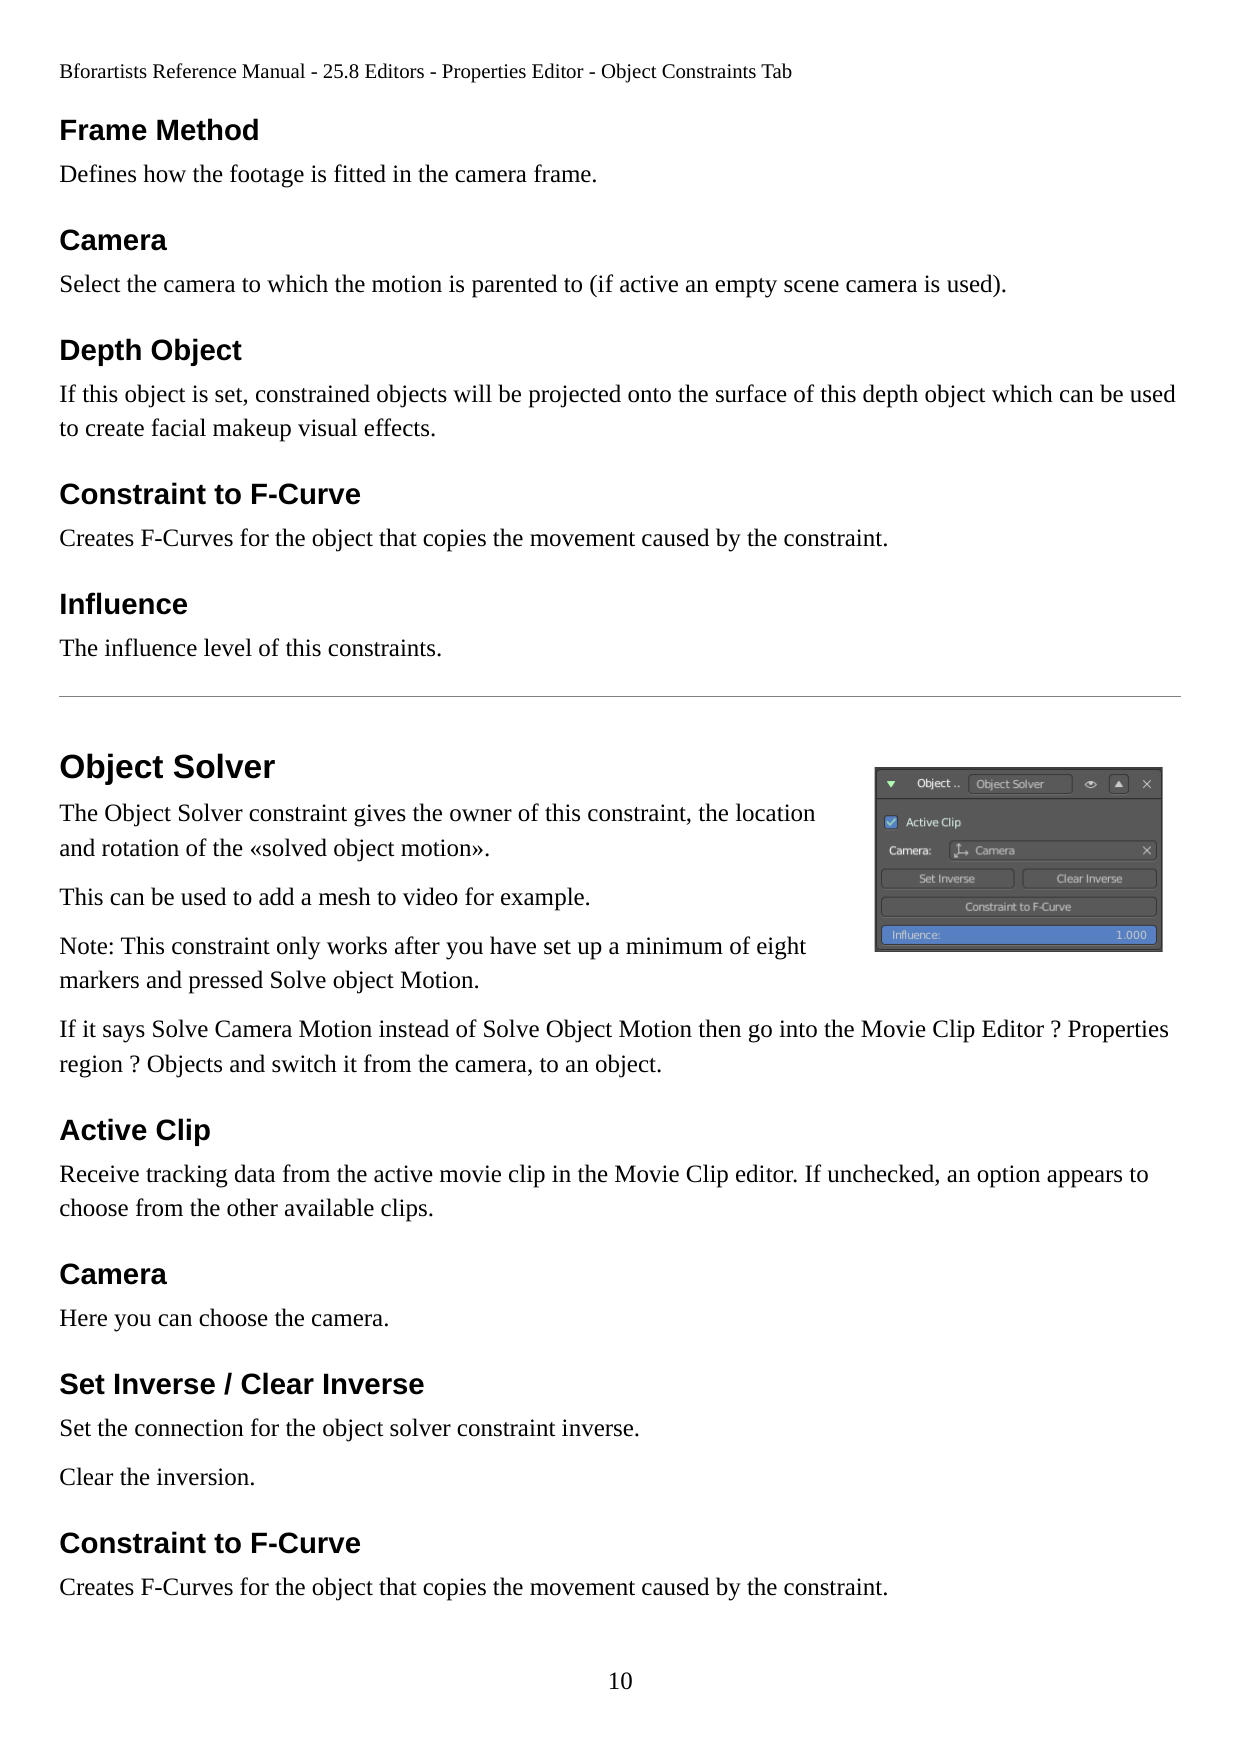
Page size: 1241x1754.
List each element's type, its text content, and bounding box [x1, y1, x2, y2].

text Creates F-Curves for the object that copies the movement caused by the constraint. [59, 523, 1181, 552]
subtitle Frame Method [59, 113, 1181, 146]
text If it says Solve Camera Motion instead of Solve Object Motion then go into the Movie Clip Editor ? Properties region ? Objects and switch it from the camera, to an object. [59, 1014, 1181, 1077]
text Receive tracking data from the active movie clip in the Movie Clip editor. If unchecked, an option appears to choose from the other available clips. [59, 1159, 1181, 1222]
text The Object Solver constraint gives the owner of this constraint, the location and rotation of the «solved object motion». [59, 798, 874, 861]
text Set the connection for the object solver constraint inverse. [59, 1413, 1181, 1442]
text Here you can choose the camera. [59, 1303, 1181, 1332]
subtitle Set Inverse / Clear Inverse [59, 1367, 1181, 1400]
subtitle Camera [59, 1257, 1181, 1291]
subtitle Influence [59, 587, 1181, 620]
text Select the camera to which the motion is parented to (if active an empty scene camera is used). [59, 269, 1181, 297]
subtitle Constraint to F-Curve [59, 1526, 1181, 1559]
subtitle Depth Object [59, 332, 1181, 366]
text Note: This constraint only works after you have set up a minimum of eight markers and pressed Solve object Motion. [59, 931, 1181, 994]
text This can be used to add a mesh to video for example. [59, 882, 874, 910]
text Defines how the footage is fitted in the camera frame. [59, 159, 1181, 188]
subtitle Object Solver [59, 747, 1181, 786]
subtitle Active Clip [59, 1112, 1181, 1146]
text The influence level of this constraints. [59, 633, 1181, 662]
text If this object is set, constrained objects will be projected onto the surface of this depth object which can be used to create facial makeup visual effects. [59, 379, 1181, 442]
subtitle Constraint to F-Curve [59, 477, 1181, 511]
picture [874, 767, 1163, 952]
text Clear the inversion. [59, 1462, 1181, 1491]
subtitle Camera [59, 222, 1181, 256]
text Creates F-Curves for the object that copies the movement caused by the constraint. [59, 1572, 1181, 1601]
